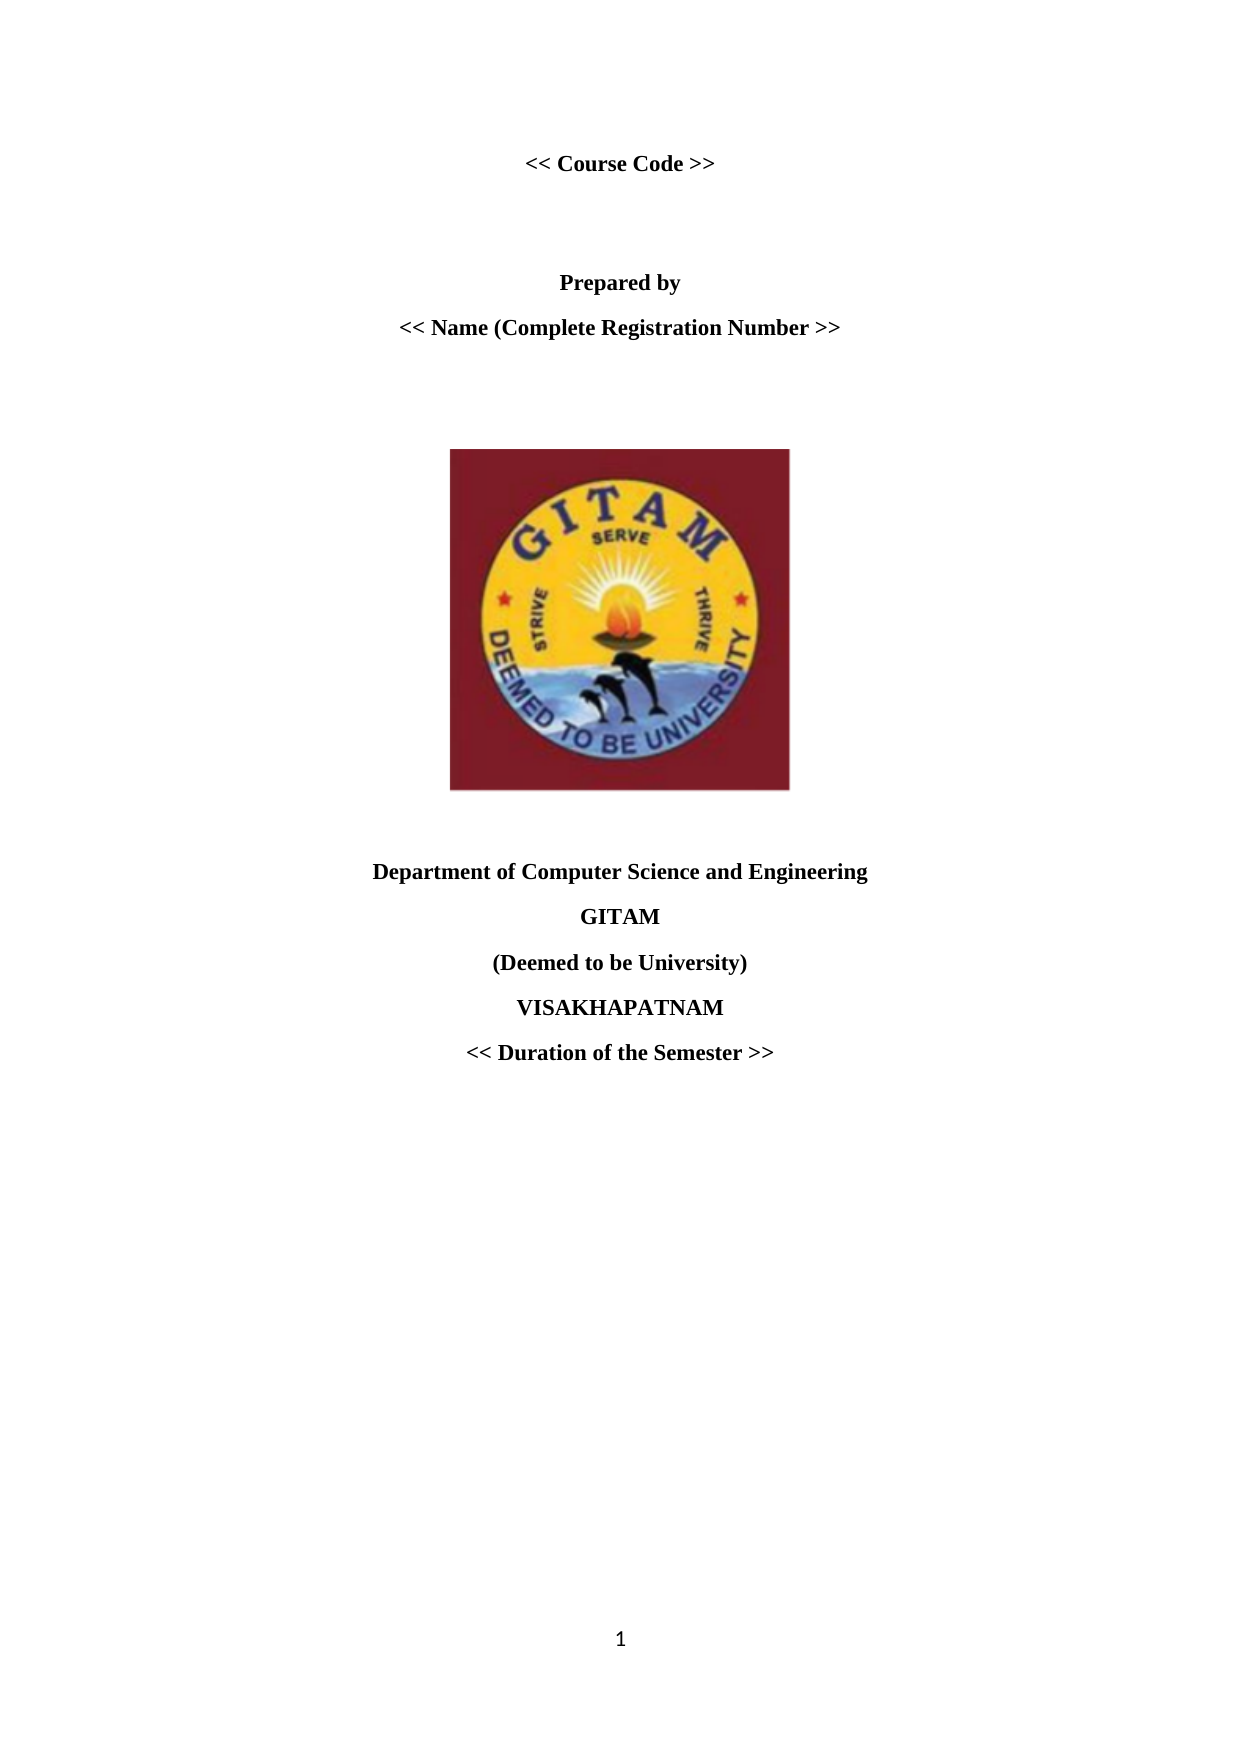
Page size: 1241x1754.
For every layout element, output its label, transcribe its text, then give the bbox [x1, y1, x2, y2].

text Prepared by [150, 269, 1090, 295]
text << Duration of the Semester >> [150, 1039, 1090, 1065]
text << Name (Complete Registration Number >> [150, 314, 1090, 340]
text Department of Computer Science and Engineering [150, 858, 1090, 885]
picture [449, 449, 791, 795]
text (Deemed to be University) [150, 948, 1090, 975]
text GITAM [150, 903, 1090, 930]
text VISAKHAPATNAM [150, 994, 1090, 1020]
text << Course Code >> [150, 150, 1090, 176]
